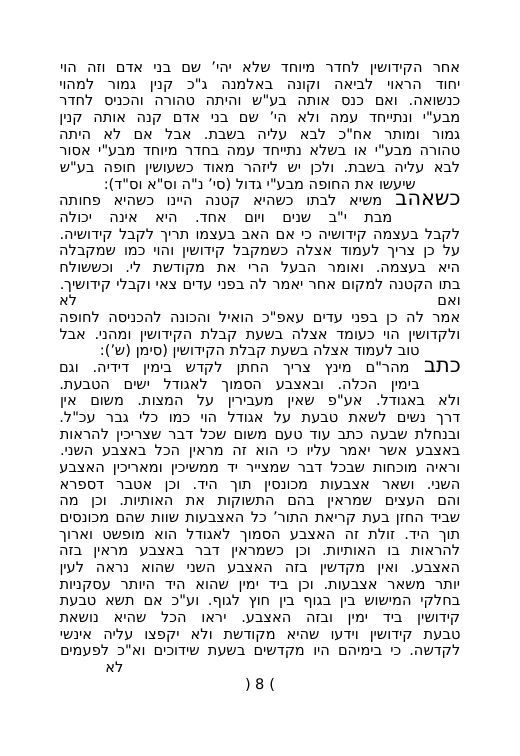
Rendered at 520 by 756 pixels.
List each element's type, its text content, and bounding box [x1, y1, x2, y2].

text ובנחלת שבעה כתב עוד טעם משום שכל דבר שצריכין להראות [59, 426, 461, 442]
text גמור ומותר אח"כ לבא עליה בשבת. אבל אם לא היתה [59, 126, 461, 142]
text השני. ושאר אצבעות מכונסין תוך היד. וכן אטבר דספרא [59, 476, 461, 492]
text ולקדושין הוי כעומד אצלה בשעת קבלת הקידושין ומהני. אבל [59, 326, 461, 342]
text טוב לעמוד אצלה בשעת קבלת הקידושין (סימן (ש’): [59, 342, 461, 359]
text והם העצים שמראין בהם התשוקות את האותיות. וכן מה [59, 492, 461, 509]
text להראות בו האותיות. וכן כשמראין דבר באצבע מראין בזה [59, 542, 461, 559]
text באצבע אשר יאמר עליו כי הוא זה מראין הכל באצבע השני. [59, 442, 461, 459]
text לבא עליה בשבת. ולכן יש ליזהר מאוד כשעושין חופה בע"ש [59, 159, 461, 176]
text לקבל בעצמה קידושיה כי אם האב בעצמו תריך לקבל קידושיה. [59, 226, 461, 242]
text על כן צריך לעמוד אצלה כשמקבל קידושין והוי כמו שמקבלה [59, 242, 461, 259]
text כנשואה. ואם כנס אותה בע"ש והיתה טהורה והכניס לחדר [59, 92, 461, 109]
text תוך היד. זולת זה האצבע הסמוך לאגודל הוא מופשט וארוך [59, 526, 461, 542]
text כשאהב משיא לבתו כשהיא קטנה היינו כשהיא פחותה [59, 192, 461, 209]
text טבעת קידושין וידעו שהיא מקודשת ולא יקפצו עליה אינשי [59, 626, 461, 642]
text כתב מהר"ם מינץ צריך החתן לקדש בימין דידיה. וגם [59, 359, 461, 376]
text יותר משאר אצבעות. וכן ביד ימין שהוא היד היותר עסקניות [59, 576, 461, 592]
text שיעשו את החופה מבע"י גדול (סי’ נ"ה וס"א וס"ד): [59, 176, 461, 192]
text טהורה מבע"י או בשלא נתייחד עמה בחדר מיוחד מבע"י אסור [59, 142, 461, 159]
text קידושין ביד ימין ובזה האצבע. יראו הכל שהיא נושאת [59, 609, 461, 626]
text יחוד הראוי לביאה וקונה באלמנה ג"כ קנין גמור למהוי [59, 76, 461, 92]
text בתו הקטנה למקום אחר יאמר לה בפני עדים צאי וקבלי קידושיך. ואם לא [59, 276, 461, 309]
text לקדשה. כי בימיהם היו מקדשים בשעת שידוכים וא"כ לפעמים [59, 642, 461, 659]
text ולא באגודל. אע"פ שאין מעבירין על המצות. משום אין [59, 392, 461, 409]
text לא [59, 659, 461, 676]
text וראיה מוכחות שבכל דבר שמצייר יד ממשיכין ומאריכין האצבע [59, 459, 461, 476]
text אמר לה כן בפני עדים עאפ"כ הואיל והכונה להכניסה לחופה [59, 309, 461, 326]
text היא בעצמה. ואומר הבעל הרי את מקודשת לי. וכששולח [59, 259, 461, 276]
text דרך נשים לשאת טבעת על אגודל הוי כמו כלי גבר עכ"ל. [59, 409, 461, 426]
text בימין הכלה. ובאצבע הסמוך לאגודל ישים הטבעת. [59, 376, 461, 392]
text האצבע. ואין מקדשין בזה האצבע השני שהוא נראה לעין [59, 559, 461, 576]
text מבע"י ונתייחד עמה ולא הי’ שם בני אדם קנה אותה קנין [59, 109, 461, 126]
text אחר הקידושין לחדר מיוחד שלא יהי’ שם בני אדם וזה הוי [59, 59, 461, 76]
text ) 8 ( [59, 676, 461, 692]
text מבת י"ב שנים ויום אחד. היא אינה יכולה [59, 209, 461, 226]
text בחלקי המישוש בין בגוף בין חוץ לגוף. וע"כ אם תשא טבעת [59, 592, 461, 609]
text שביד החזן בעת קריאת התור’ כל האצבעות שוות שהם מכונסים [59, 509, 461, 526]
